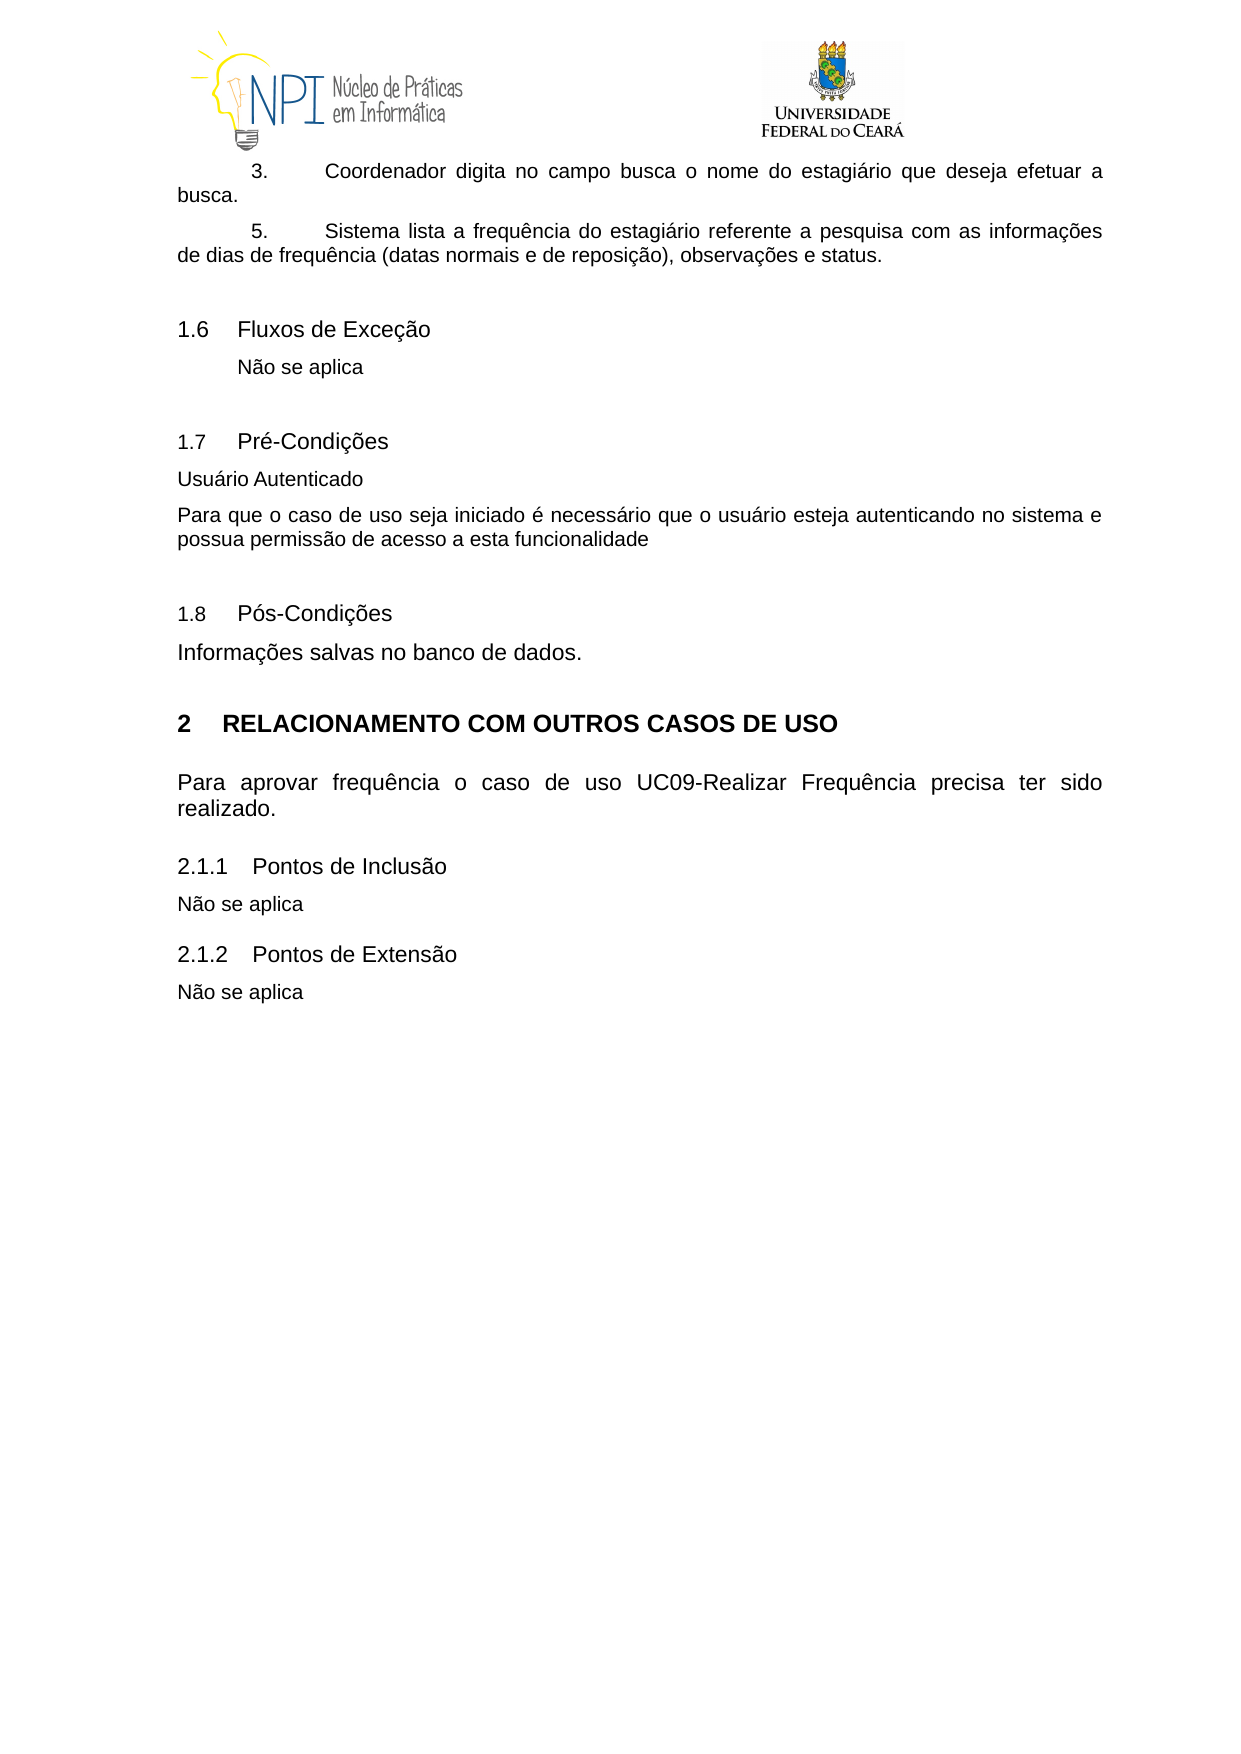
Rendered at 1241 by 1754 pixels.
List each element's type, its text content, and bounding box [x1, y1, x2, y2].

text 3. Coordenador digita no campo busca o nome do estagiário que deseja efetuar a busca. [177, 118, 1104, 207]
picture [761, 41, 905, 139]
picture [181, 22, 472, 159]
text Não se aplica [177, 355, 1104, 379]
list Não se aplica [177, 892, 1104, 916]
text Usuário Autenticado [177, 467, 1104, 491]
list Informações salvas no banco de dados. [177, 639, 1104, 665]
text 1.6 Fluxos de Exceção [177, 316, 1104, 342]
subtitle Pontos de Inclusão [177, 853, 1104, 879]
subtitle Pontos de Extensão [177, 941, 1104, 967]
list Para aprovar frequência o caso de uso UC09-Realizar Frequência precisa ter sido realizado. [177, 769, 1104, 822]
subtitle Relacionamento com Outros Casos de Uso [177, 709, 1104, 738]
list 1.7 Pré-Condições [177, 428, 1104, 454]
list 1.8 Pós-Condições [177, 600, 1104, 626]
text 5. Sistema lista a frequência do estagiário referente a pesquisa com as informações de dias de frequência (datas normais e de reposição), observações e status. [177, 219, 1104, 267]
list Não se aplica [177, 980, 1104, 1004]
text Para que o caso de uso seja iniciado é necessário que o usuário esteja autenticando no sistema e possua permissão de acesso a esta funcionalidade [177, 503, 1104, 551]
